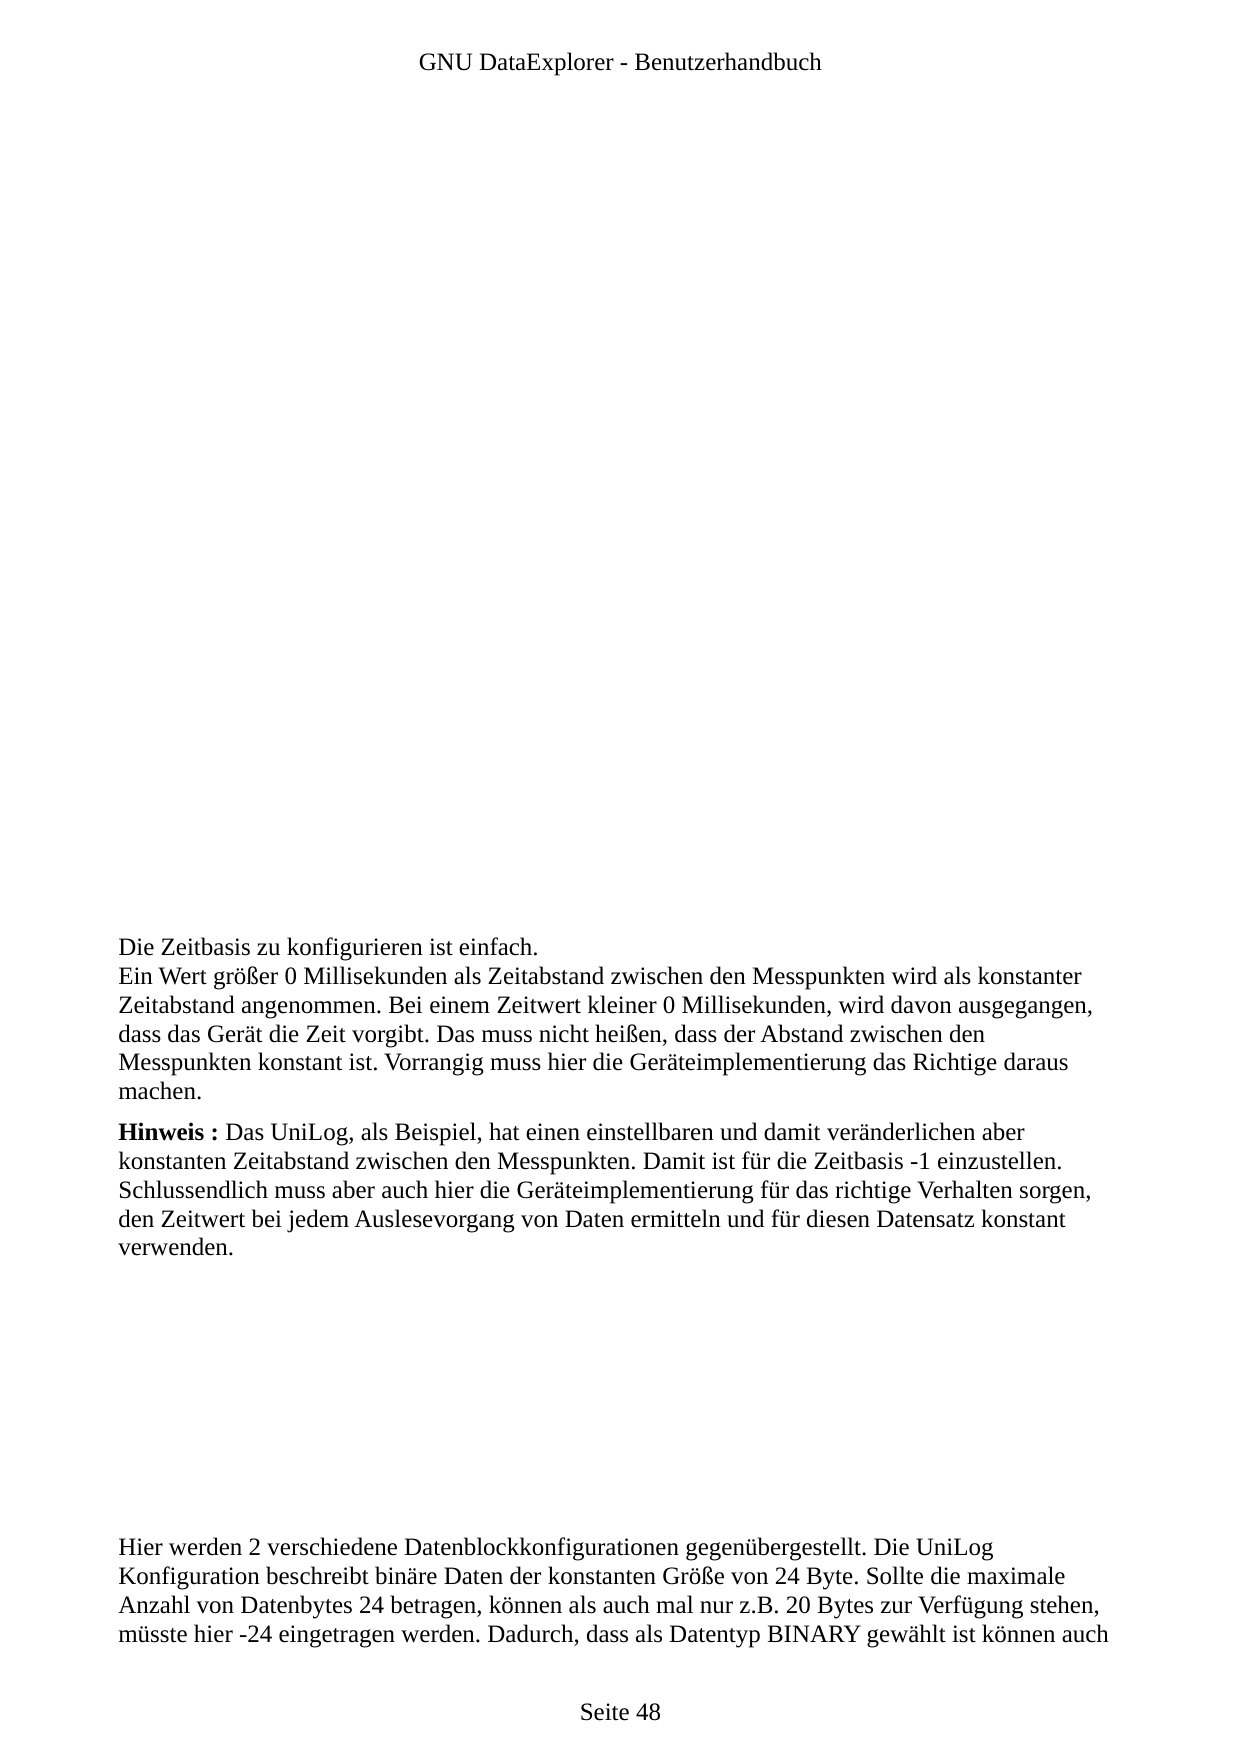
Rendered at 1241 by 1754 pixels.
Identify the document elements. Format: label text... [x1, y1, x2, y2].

text Hinweis : Das UniLog, als Beispiel, hat einen einstellbaren und damit veränderlichen aber konstanten Zeitabstand zwischen den Messpunkten. Damit ist für die Zeitbasis -1 einzustellen. Schlussendlich muss aber auch hier die Geräteimplementierung für das richtige Verhalten sorgen, den Zeitwert bei jedem Auslesevorgang von Daten ermitteln und für diesen Datensatz konstant verwenden. [118, 1117, 1122, 1261]
text Hier werden 2 verschiedene Datenblockkonfigurationen gegenübergestellt. Die UniLog Konfiguration beschreibt binäre Daten der konstanten Größe von 24 Byte. Sollte die maximale Anzahl von Datenbytes 24 betragen, können als auch mal nur z.B. 20 Bytes zur Verfügung stehen, müsste hier -24 eingetragen werden. Dadurch, dass als Datentyp BINARY gewählt ist können auch [118, 1274, 1122, 1647]
text Die Zeitbasis zu konfigurieren ist einfach. Ein Wert größer 0 Millisekunden als Zeitabstand zwischen den Messpunkten wird als konstanter Zeitabstand angenommen. Bei einem Zeitwert kleiner 0 Millisekunden, wird davon ausgegangen, dass das Gerät die Zeit vorgibt. Das muss nicht heißen, dass der Abstand zwischen den Messpunkten konstant ist. Vorrangig muss hier die Geräteimplementierung das Richtige daraus machen. [118, 636, 1122, 1105]
